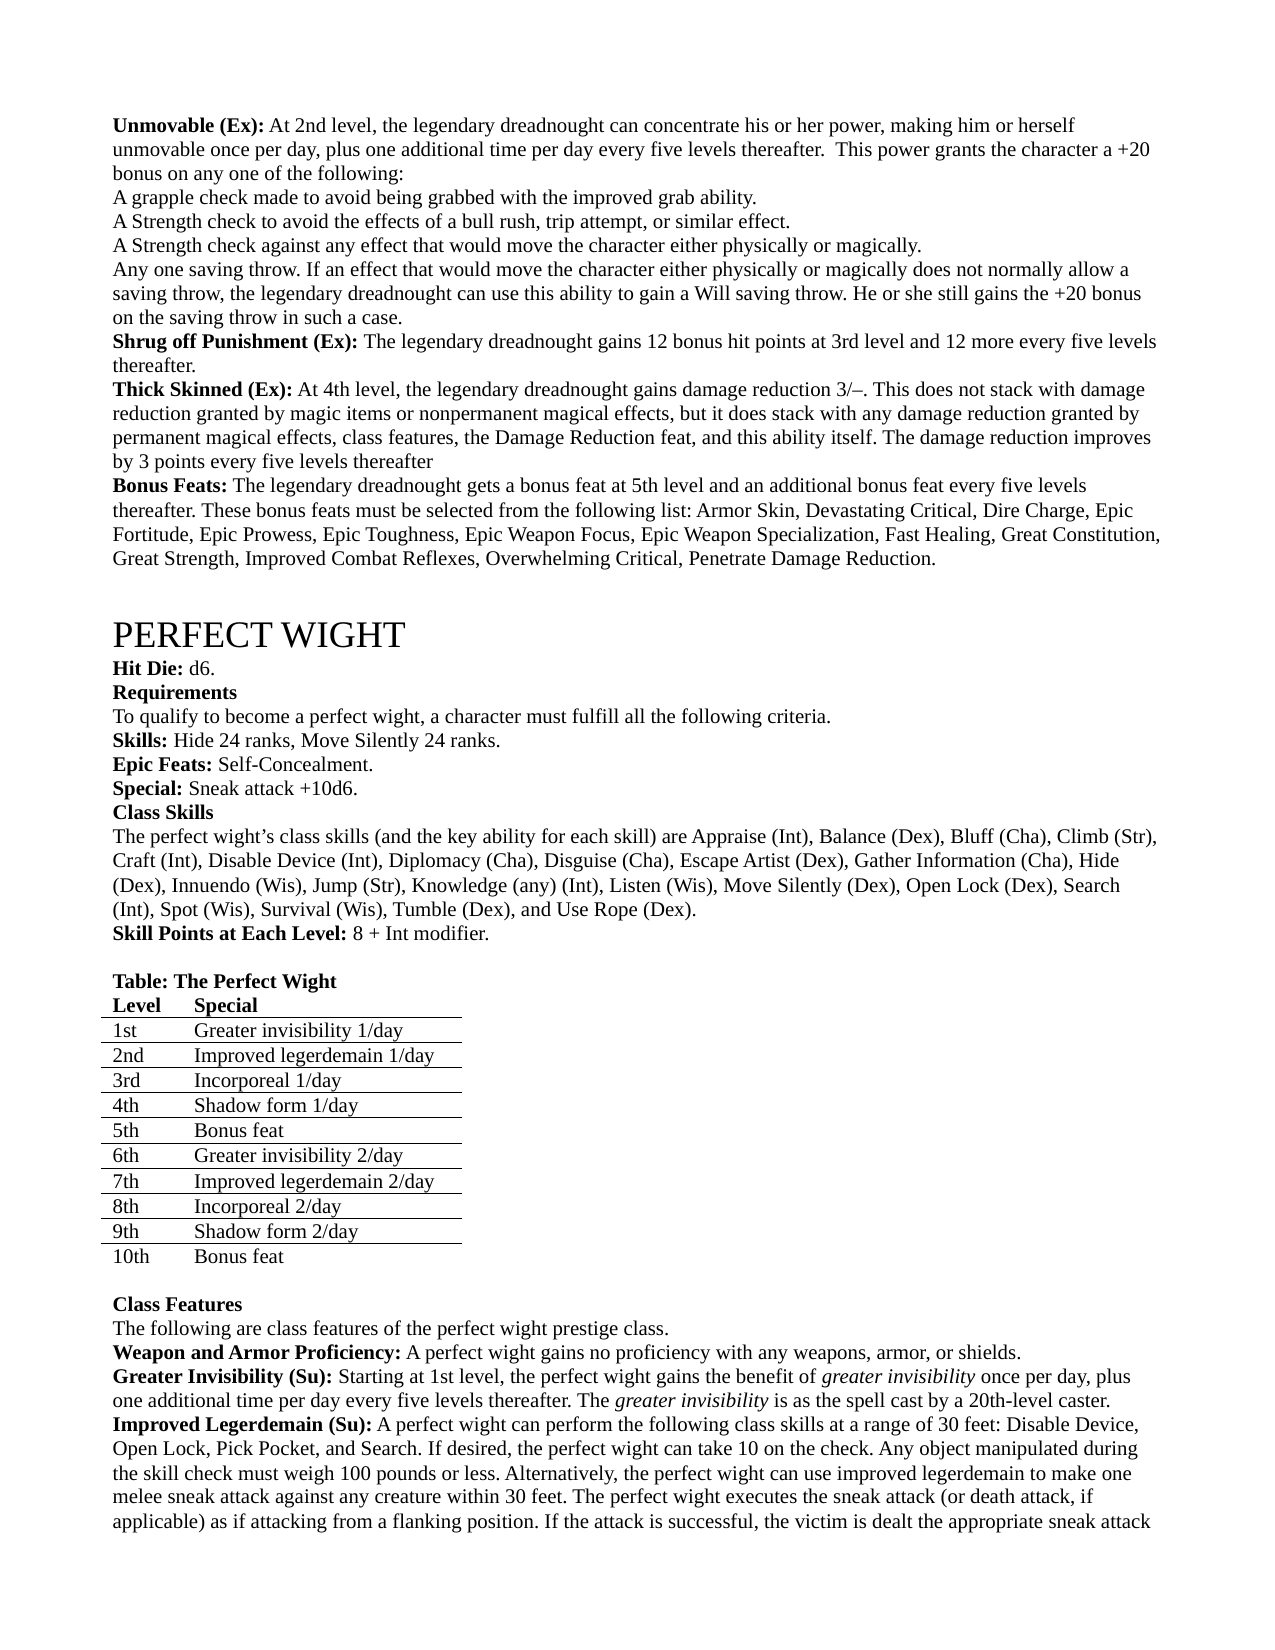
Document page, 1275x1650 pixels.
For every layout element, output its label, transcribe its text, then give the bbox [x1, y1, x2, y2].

text Requirements [112, 680, 1162, 704]
text Unmovable (Ex): At 2nd level, the legendary dreadnought can concentrate his or her power, making him or herself unmovable once per day, plus one additional time per day every five levels thereafter. This power grants the character a +20 bonus on any one of the following: [112, 112, 1162, 185]
text Thick Skinned (Ex): At 4th level, the legendary dreadnought gains damage reduction 3/–. This does not stack with damage reduction granted by magic items or nonpermanent magical effects, but it does stack with any damage reduction granted by permanent magical effects, class features, the Damage Reduction feat, and this ability itself. The damage reduction improves by 3 points every five levels thereafter [112, 377, 1162, 473]
text Skill Points at Each Level: 8 + Int modifier. [112, 921, 1162, 945]
subtitle PERFECT WIGHT [112, 613, 1162, 656]
table_header Level [101, 993, 183, 1017]
text The following are class features of the perfect wight prestige class. [112, 1316, 1162, 1340]
text The perfect wight’s class skills (and the key ability for each skill) are Appraise (Int), Balance (Dex), Bluff (Cha), Climb (Str), Craft (Int), Disable Device (Int), Diplomacy (Cha), Disguise (Cha), Escape Artist (Dex), Gather Information (Cha), Hide (Dex), Innuendo (Wis), Jump (Str), Knowledge (any) (Int), Listen (Wis), Move Silently (Dex), Open Lock (Dex), Search (Int), Spot (Wis), Survival (Wis), Tumble (Dex), and Use Rope (Dex). [112, 824, 1162, 921]
text Table: The Perfect Wight [112, 969, 1162, 993]
table_cell Incorporeal 2/day [183, 1194, 462, 1218]
table_cell Greater invisibility 1/day [183, 1018, 462, 1042]
text Any one saving throw. If an effect that would move the character either physically or magically does not normally allow a saving throw, the legendary dreadnought can use this ability to gain a Will saving throw. He or she still gains the +20 bonus on the saving throw in such a case. [112, 257, 1162, 329]
text Skills: Hide 24 ranks, Move Silently 24 ranks. [112, 728, 1162, 752]
table_cell Bonus feat [183, 1244, 462, 1268]
table_cell Greater invisibility 2/day [183, 1144, 462, 1167]
table_cell 6th [101, 1144, 183, 1167]
text Class Features [112, 1292, 1162, 1316]
text Epic Feats: Self-Concealment. [112, 752, 1162, 776]
table_cell 10th [101, 1244, 183, 1268]
table_cell 3rd [101, 1068, 183, 1092]
table_cell Bonus feat [183, 1118, 462, 1142]
text Improved Legerdemain (Su): A perfect wight can perform the following class skills at a range of 30 feet: Disable Device, Open Lock, Pick Pocket, and Search. If desired, the perfect wight can take 10 on the check. Any object manipulated during the skill check must weigh 100 pounds or less. Alternatively, the perfect wight can use improved legerdemain to make one melee sneak attack against any creature within 30 feet. The perfect wight executes the sneak attack (or death attack, if applicable) as if attacking from a flanking position. If the attack is successful, the victim is dealt the appropriate sneak attack [112, 1412, 1162, 1533]
table_cell Shadow form 1/day [183, 1093, 462, 1117]
text Shrug off Punishment (Ex): The legendary dreadnought gains 12 bonus hit points at 3rd level and 12 more every five levels thereafter. [112, 329, 1162, 377]
text A Strength check to avoid the effects of a bull rush, trip attempt, or similar effect. [112, 209, 1162, 233]
table_cell 8th [101, 1194, 183, 1218]
text Bonus Feats: The legendary dreadnought gets a bonus feat at 5th level and an additional bonus feat every five levels thereafter. These bonus feats must be selected from the following list: Armor Skin, Devastating Critical, Dire Charge, Epic Fortitude, Epic Prowess, Epic Toughness, Epic Weapon Focus, Epic Weapon Specialization, Fast Healing, Great Constitution, Great Strength, Improved Combat Reflexes, Overwhelming Critical, Penetrate Damage Reduction. [112, 473, 1162, 570]
text Greater Invisibility (Su): Starting at 1st level, the perfect wight gains the benefit of greater invisibility once per day, plus one additional time per day every five levels thereafter. The greater invisibility is as the spell cast by a 20th-level caster. [112, 1364, 1162, 1412]
text A grapple check made to avoid being grabbed with the improved grab ability. [112, 185, 1162, 209]
table_cell Improved legerdemain 1/day [183, 1043, 462, 1067]
table_cell Incorporeal 1/day [183, 1068, 462, 1092]
text Hit Die: d6. [112, 656, 1162, 680]
table_cell 2nd [101, 1043, 183, 1067]
table_header Special [183, 993, 462, 1017]
table_cell Improved legerdemain 2/day [183, 1169, 462, 1193]
table_cell Shadow form 2/day [183, 1219, 462, 1243]
text Weapon and Armor Proficiency: A perfect wight gains no proficiency with any weapons, armor, or shields. [112, 1340, 1162, 1364]
table_cell 9th [101, 1219, 183, 1243]
text To qualify to become a perfect wight, a character must fulfill all the following criteria. [112, 704, 1162, 728]
table_cell 7th [101, 1169, 183, 1193]
table_cell 4th [101, 1093, 183, 1117]
table_cell 5th [101, 1118, 183, 1142]
table_cell 1st [101, 1018, 183, 1042]
text Special: Sneak attack +10d6. [112, 776, 1162, 800]
text A Strength check against any effect that would move the character either physically or magically. [112, 233, 1162, 257]
text Class Skills [112, 800, 1162, 824]
